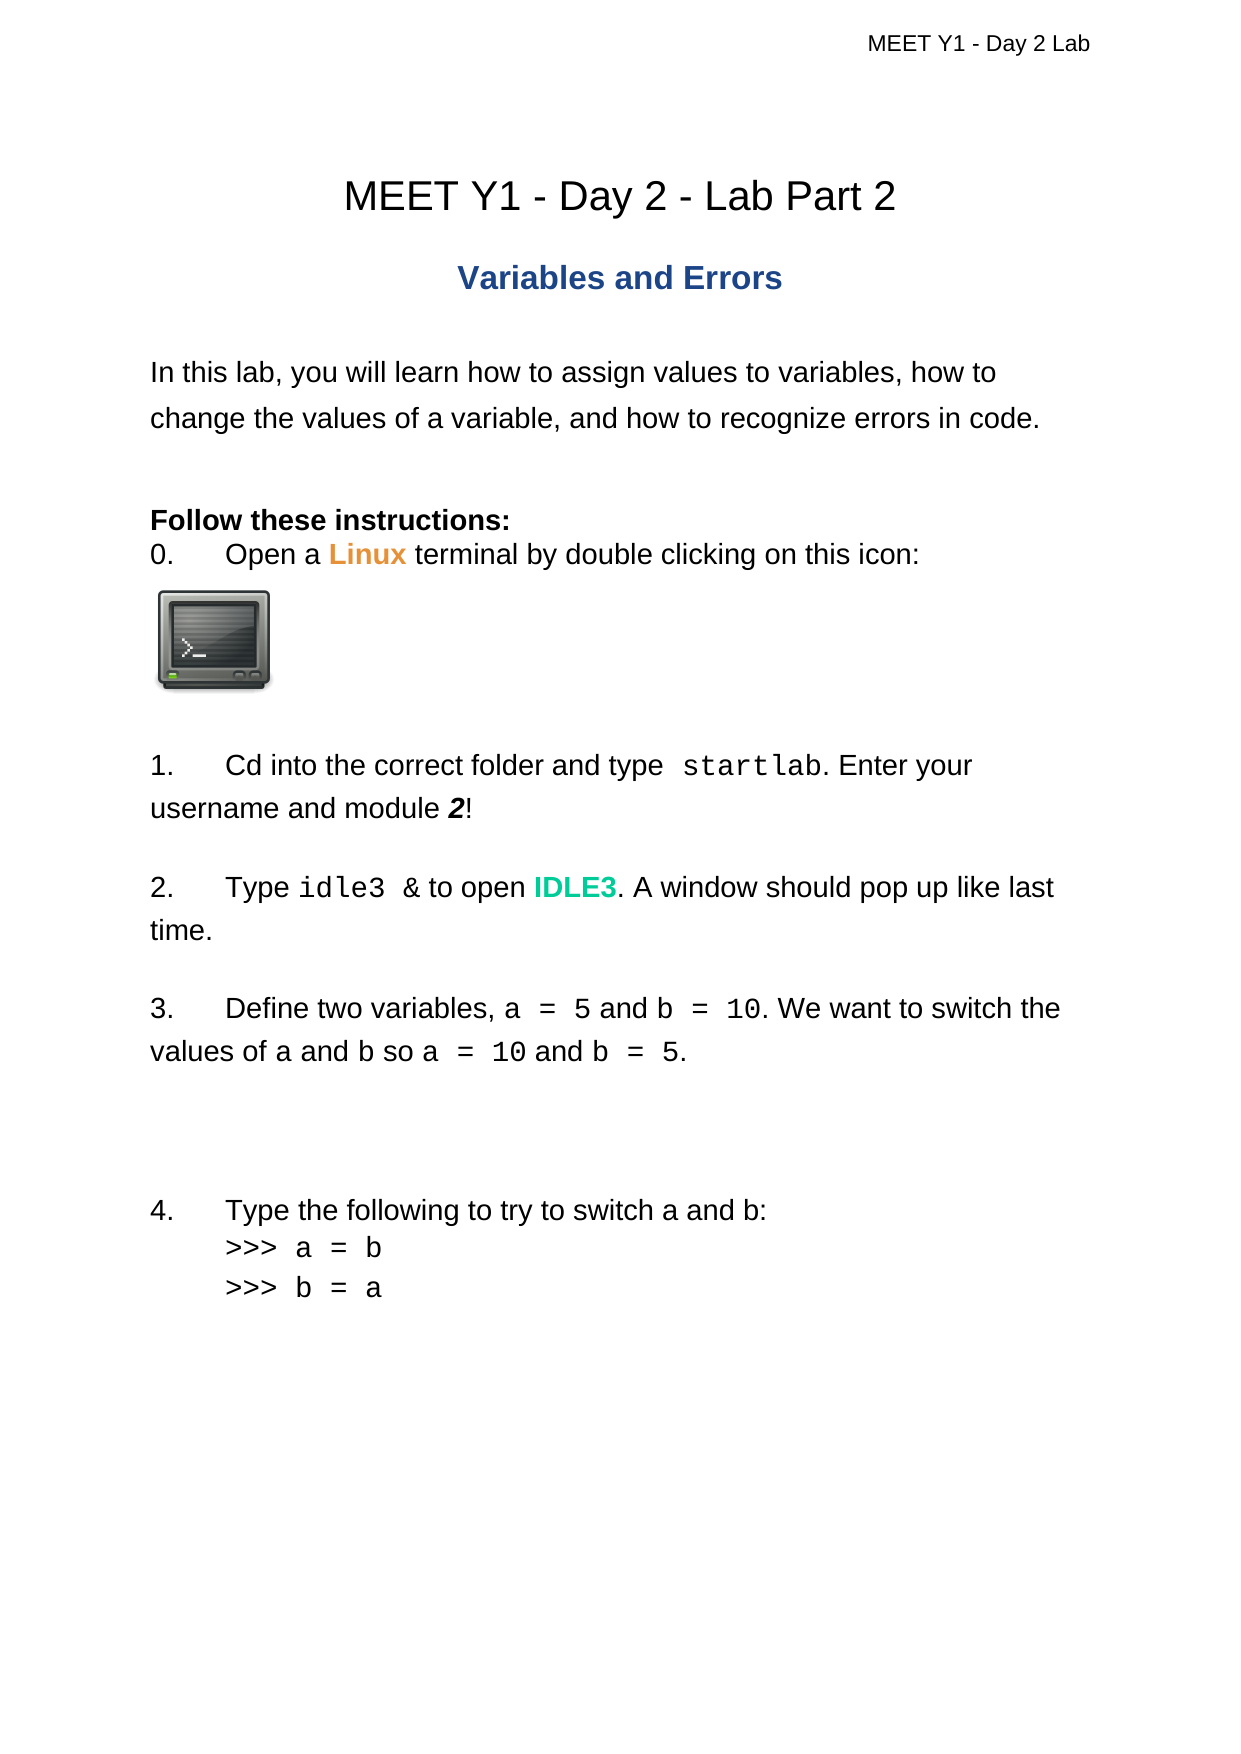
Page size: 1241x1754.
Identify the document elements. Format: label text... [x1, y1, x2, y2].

subtitle MEET Y1 - Day 2 - Lab Part 2 [150, 171, 1090, 219]
text 2. Type idle3 & to open IDLE3. A window should pop up like last time. [150, 870, 1090, 946]
text In this lab, you will learn how to assign values to variables, how to change the values of a variable, and how to recognize errors in code. [150, 355, 1090, 435]
text 1. Cd into the correct folder and type startlab. Enter your username and module 2! [150, 748, 1090, 825]
text >>> b = a [150, 1273, 1090, 1306]
text Follow these instructions: [150, 503, 1090, 536]
text 0. Open a Linux terminal by double clicking on this icon: [150, 537, 1090, 705]
text 3. Define two variables, a = 5 and b = 10. We want to switch the values of a and b so a = 10 and b = 5. [150, 992, 1090, 1071]
picture [150, 577, 278, 705]
text >>> a = b [150, 1233, 1090, 1267]
text 4. Type the following to try to switch a and b: [150, 1193, 1090, 1227]
subtitle Variables and Errors [150, 258, 1090, 296]
